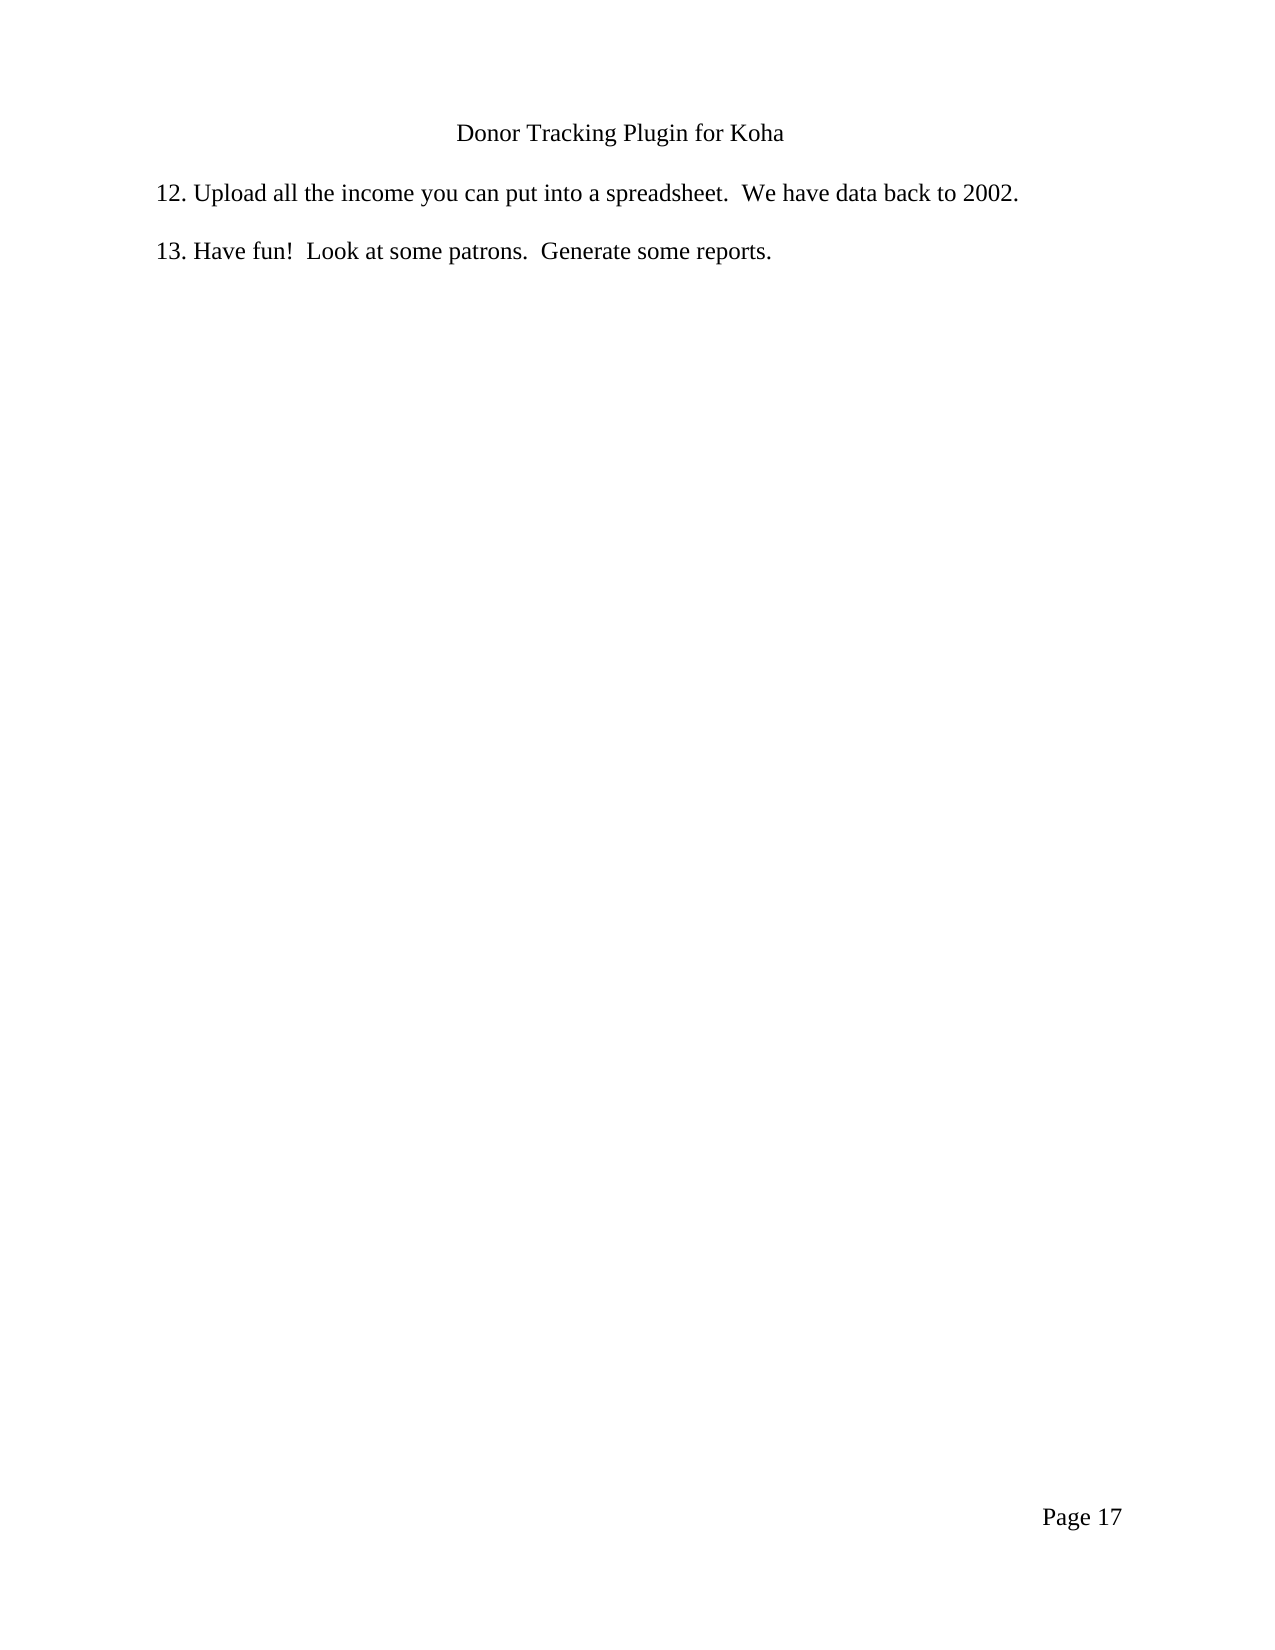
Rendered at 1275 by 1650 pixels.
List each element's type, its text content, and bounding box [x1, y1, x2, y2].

list Upload all the income you can put into a spreadsheet. We have data back to 2002. [156, 178, 1157, 207]
list Have fun! Look at some patrons. Generate some reports. [156, 236, 1157, 265]
